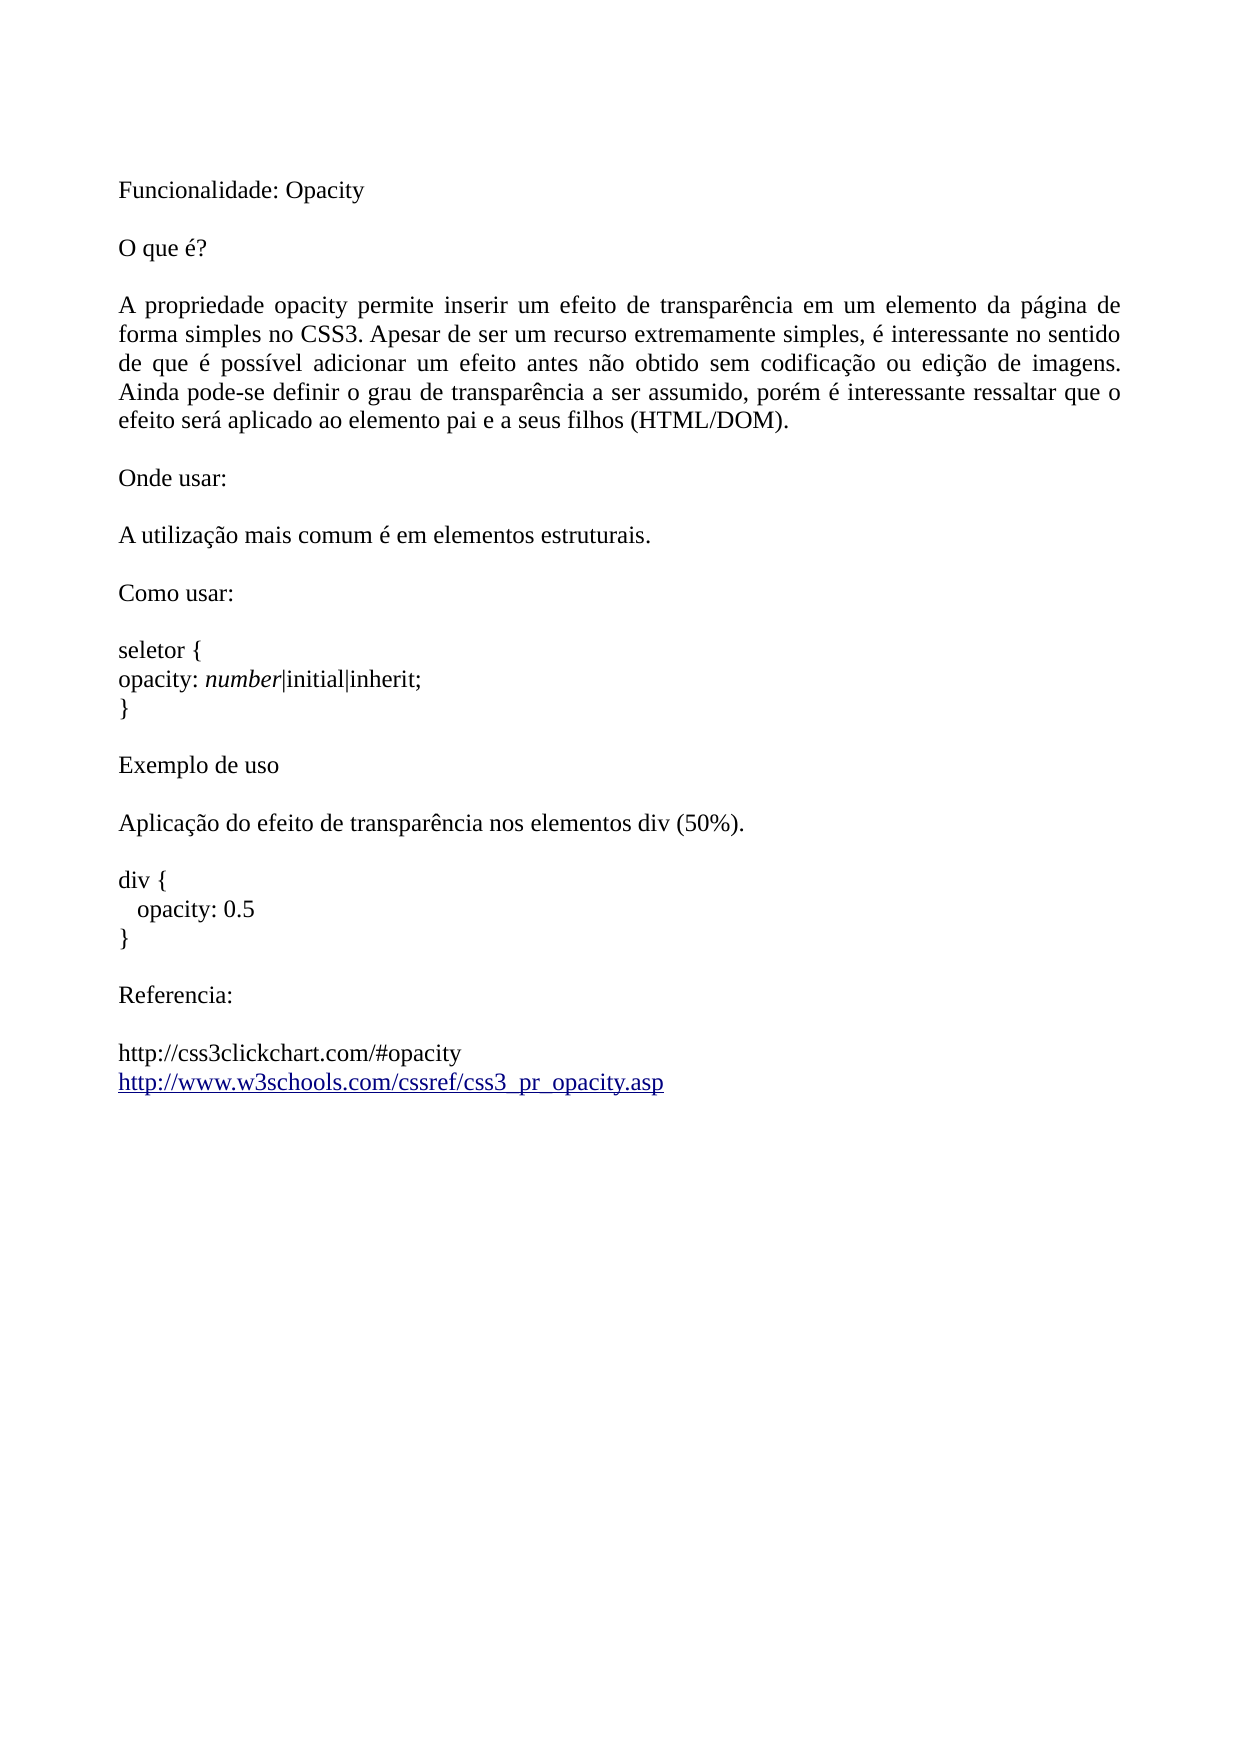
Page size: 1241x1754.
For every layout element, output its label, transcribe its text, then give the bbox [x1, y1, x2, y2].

text A utilização mais comum é em elementos estruturais. [118, 521, 1122, 549]
text } [118, 693, 1122, 722]
text } [118, 923, 1122, 952]
text opacity: 0.5 [118, 894, 1122, 923]
text Referencia: [118, 981, 1122, 1009]
text Aplicação do efeito de transparência nos elementos div (50%). [118, 808, 1122, 837]
text O que é? [118, 233, 1122, 262]
text opacity: number|initial|inherit; [118, 664, 1122, 693]
text seletor { [118, 636, 1122, 664]
text http://www.w3schools.com/cssref/css3_pr_opacity.asp [118, 1067, 1122, 1096]
text http://css3clickchart.com/#opacity [118, 1038, 1122, 1067]
text Onde usar: [118, 463, 1122, 492]
text Funcionalidade: Opacity [118, 176, 1122, 204]
text Como usar: [118, 578, 1122, 607]
text div { [118, 866, 1122, 894]
text Exemplo de uso [118, 751, 1122, 779]
text A propriedade opacity permite inserir um efeito de transparência em um elemento da página de forma simples no CSS3. Apesar de ser um recurso extremamente simples, é interessante no sentido de que é possível adicionar um efeito antes não obtido sem codificação ou edição de imagens. Ainda pode-se definir o grau de transparência a ser assumido, porém é interessante ressaltar que o efeito será aplicado ao elemento pai e a seus filhos (HTML/DOM). [118, 291, 1122, 434]
